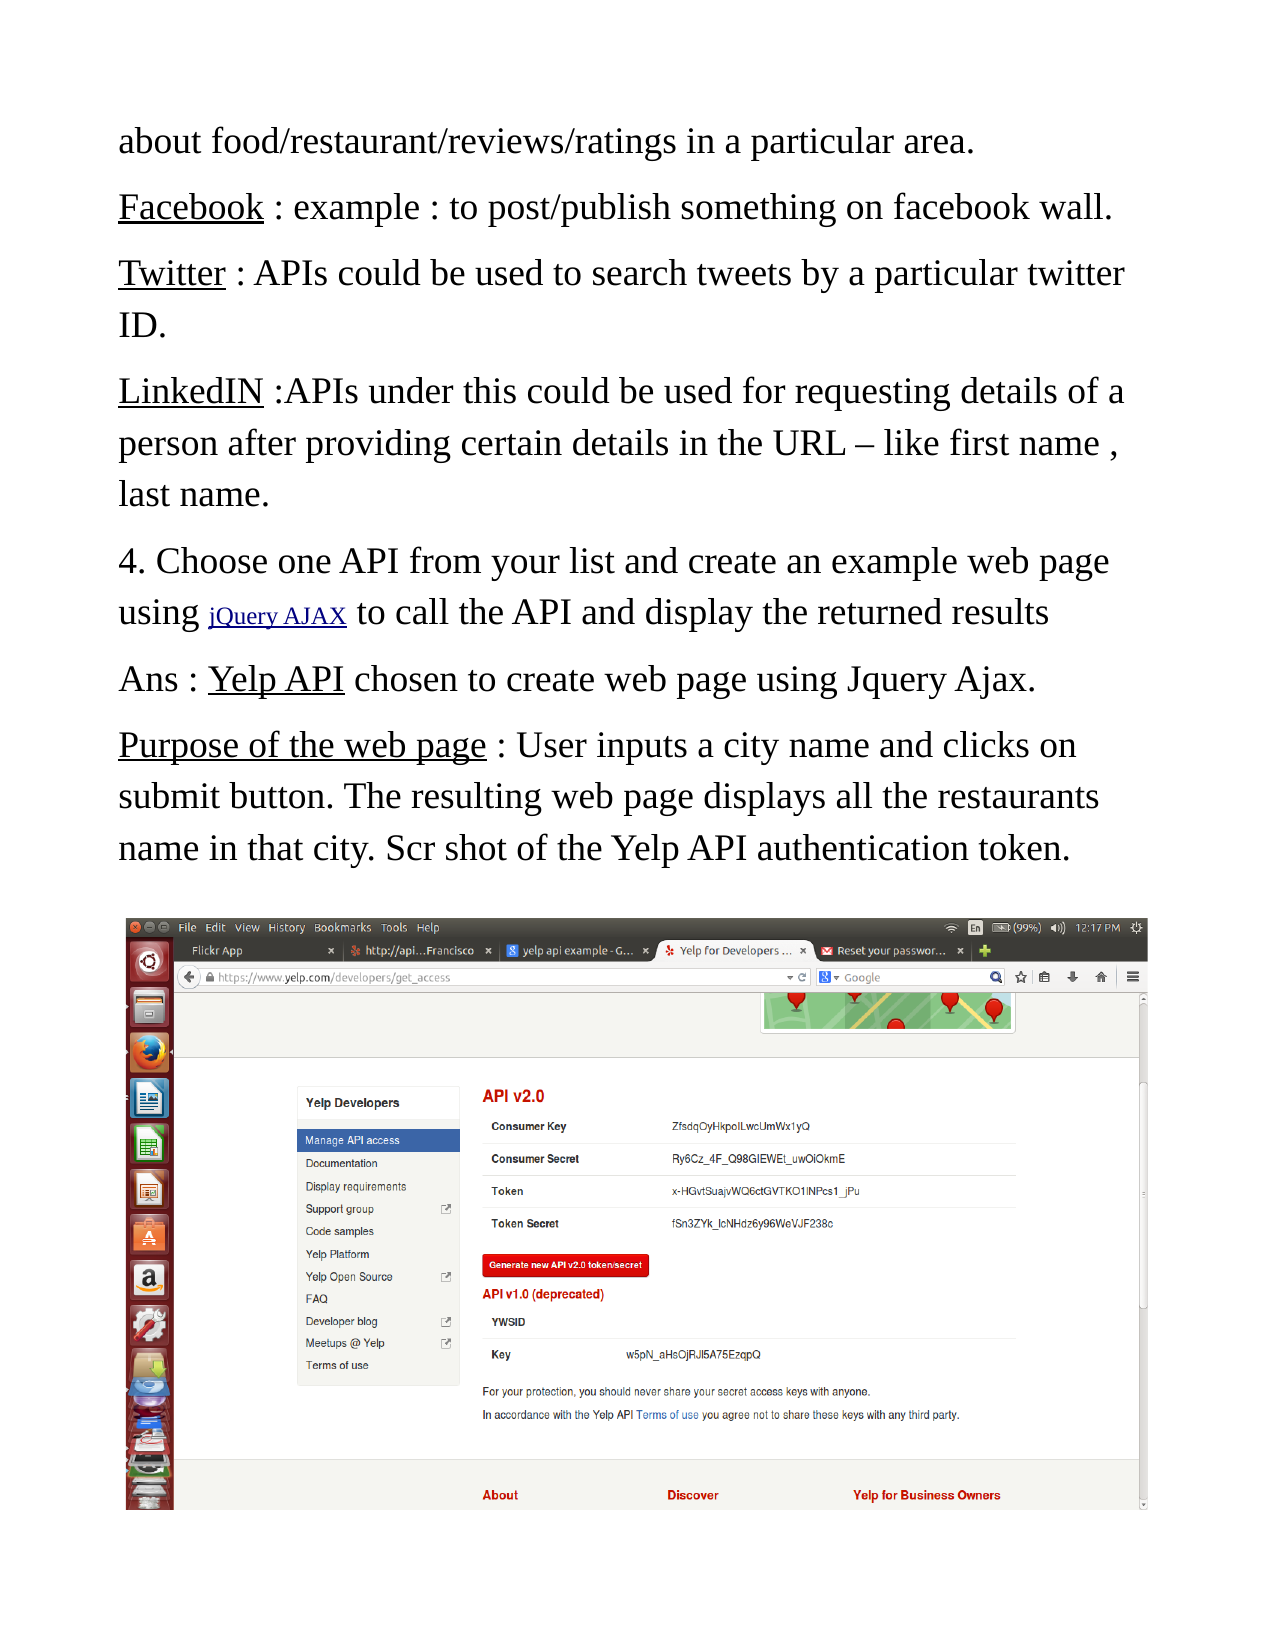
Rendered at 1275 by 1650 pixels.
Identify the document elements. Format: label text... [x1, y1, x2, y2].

text 4. Choose one API from your list and create an example web page using jQuery AJAX to call the API and display the returned results [118, 538, 1157, 633]
text about food/restaurant/reviews/ratings in a particular area. [118, 118, 1157, 161]
text Ans : Yelp API chosen to create web page using Jquery Ajax. [118, 656, 1157, 699]
text Twitter : APIs could be used to search tweets by a particular twitter ID. [118, 251, 1157, 345]
text Purpose of the web page : User inputs a city name and clicks on submit button. The resulting web page displays all the restaurants name in that city. Scr shot of the Yelp API authentication token. [118, 722, 1157, 869]
text Facebook : example : to post/publish something on facebook wall. [118, 184, 1157, 227]
text LinkedIN :APIs under this could be used for requesting details of a person after providing certain details in the URL – like first name , last name. [118, 368, 1157, 515]
picture [125, 918, 1148, 1510]
